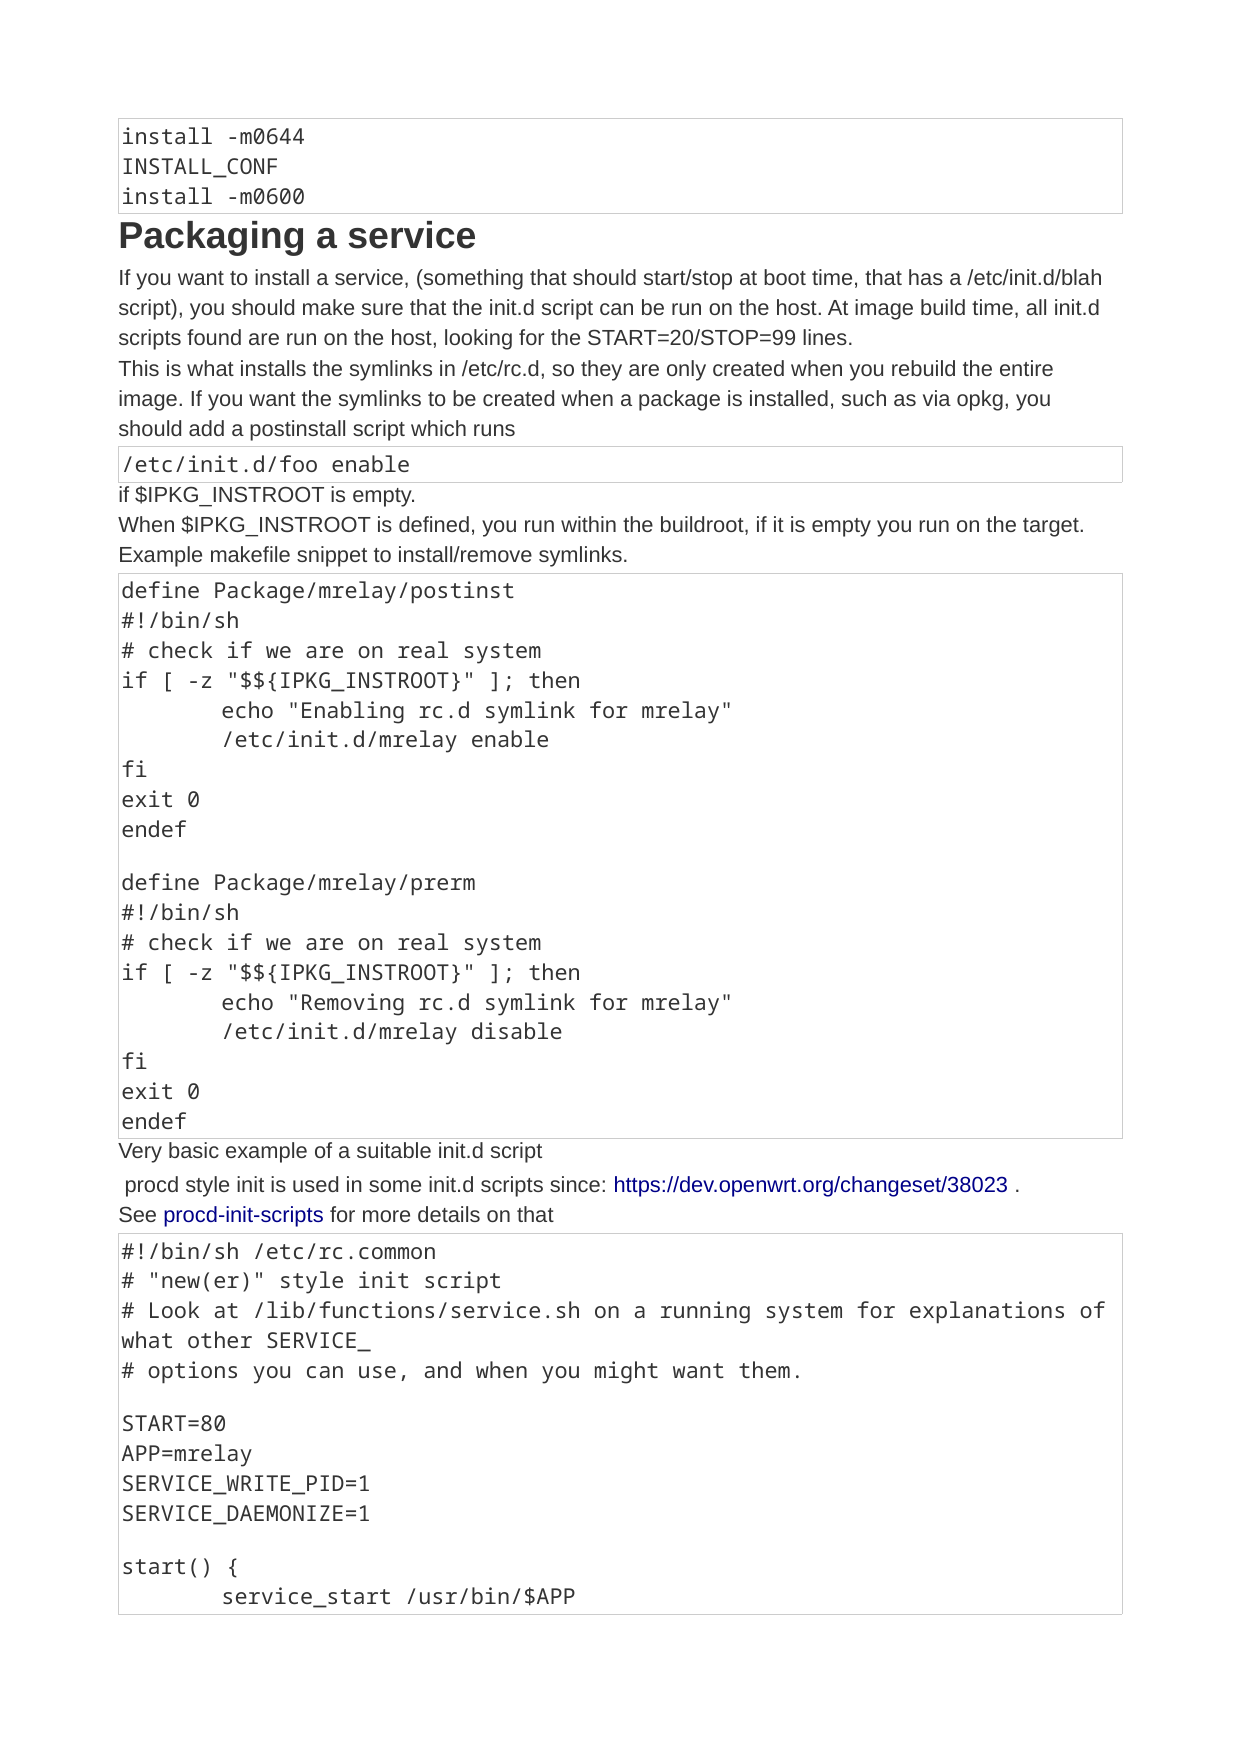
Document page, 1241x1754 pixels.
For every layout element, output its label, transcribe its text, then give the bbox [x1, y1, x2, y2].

text APP=mrelay [119, 1435, 1122, 1465]
text #!/bin/sh [119, 602, 1122, 632]
text This is what installs the symlinks in /etc/rc.d, so they are only created when you rebuild the entire image. If you want the symlinks to be created when a package is installed, such as via opkg, you should add a postinstall script which runs [118, 355, 1122, 441]
text exit 0 [119, 781, 1122, 811]
text define Package/mrelay/postinst [119, 574, 1122, 602]
text Example makefile snippet to install/remove symlinks. [118, 542, 1122, 567]
text # check if we are on real system [119, 924, 1122, 954]
text if [ -z "$${IPKG_INSTROOT}" ]; then [119, 662, 1122, 692]
text echo "Removing rc.d symlink for mrelay" [119, 983, 1122, 1013]
text exit 0 [119, 1073, 1122, 1103]
text fi [119, 1043, 1122, 1073]
subtitle Packaging a service [118, 214, 1122, 257]
text /etc/init.d/mrelay disable [119, 1013, 1122, 1043]
text INSTALL_CONF [119, 148, 1122, 178]
text #!/bin/sh /etc/rc.common [119, 1234, 1122, 1262]
text # "new(er)" style init script [119, 1262, 1122, 1292]
text # Look at /lib/functions/service.sh on a running system for explanations of what other SERVICE_ [119, 1292, 1122, 1352]
text fi [119, 751, 1122, 781]
text if [ -z "$${IPKG_INSTROOT}" ]; then [119, 954, 1122, 983]
text endef [119, 811, 1122, 844]
text SERVICE_DAEMONIZE=1 [119, 1494, 1122, 1527]
text service_start /usr/bin/$APP [119, 1578, 1122, 1614]
text If you want to install a service, (something that should start/stop at boot time, that has a /etc/init.d/blah script), you should make sure that the init.d script can be run on the host. At image build time, all init.d scripts found are run on the host, looking for the START=20/STOP=99 lines. [118, 265, 1122, 350]
text define Package/mrelay/prerm [119, 864, 1122, 894]
text #!/bin/sh [119, 894, 1122, 924]
text endef [119, 1103, 1122, 1138]
text start() { [119, 1548, 1122, 1578]
text # check if we are on real system [119, 632, 1122, 662]
text SERVICE_WRITE_PID=1 [119, 1465, 1122, 1494]
text # options you can use, and when you might want them. [119, 1352, 1122, 1384]
text Very basic example of a suitable init.d script [118, 1139, 1122, 1164]
text procd style init is used in some init.d scripts since: https://dev.openwrt.org/changeset/38023 . See procd-init-scripts for more details on that [118, 1169, 1122, 1228]
text install -m0600 [119, 178, 1122, 213]
text START=80 [119, 1405, 1122, 1435]
text /etc/init.d/foo enable [119, 447, 1122, 482]
text echo "Enabling rc.d symlink for mrelay" [119, 692, 1122, 721]
text if $IPKG_INSTROOT is empty. [118, 483, 1122, 507]
text install -m0644 [119, 119, 1122, 148]
text /etc/init.d/mrelay enable [119, 721, 1122, 751]
text When $IPKG_INSTROOT is defined, you run within the buildroot, if it is empty you run on the target. [118, 512, 1122, 537]
